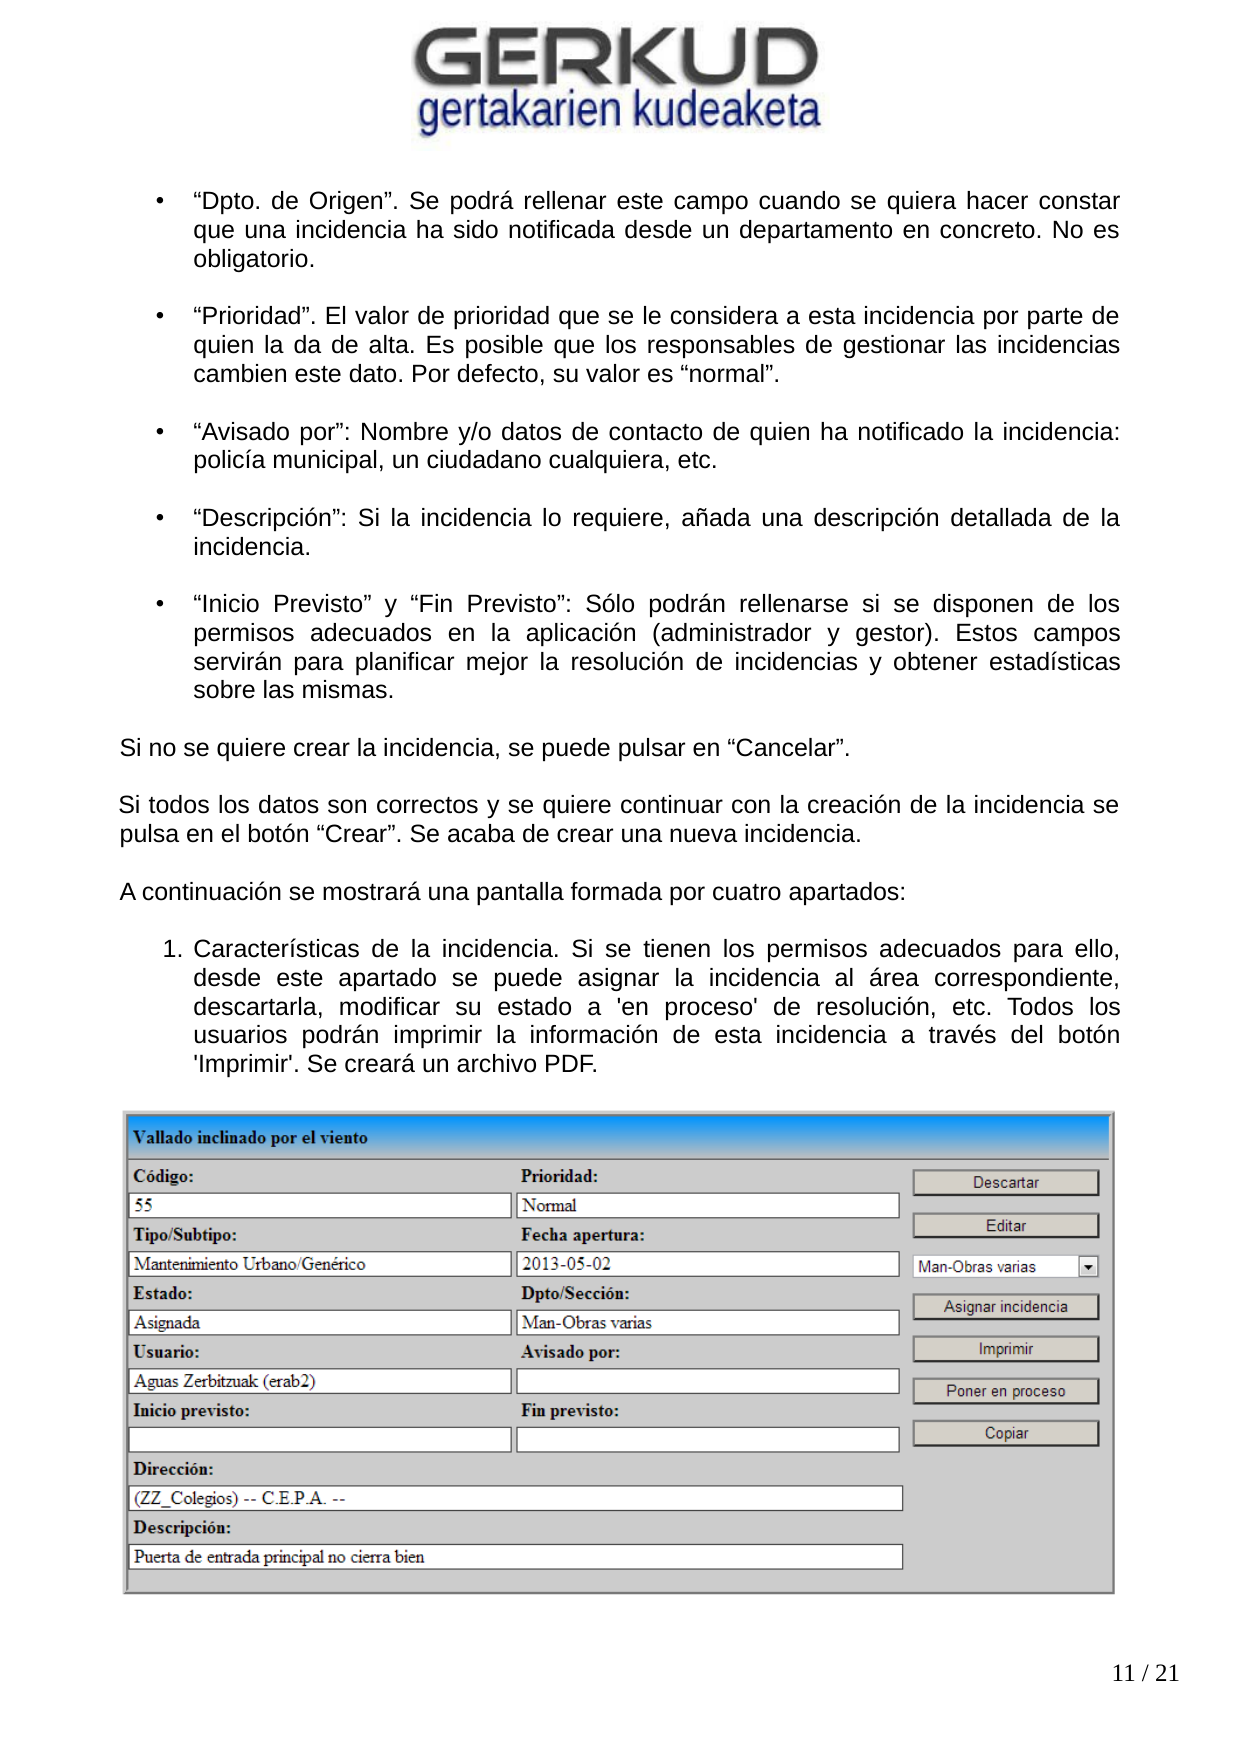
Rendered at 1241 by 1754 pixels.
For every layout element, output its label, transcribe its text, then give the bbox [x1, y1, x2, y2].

list “Inicio Previsto” y “Fin Previsto”: Sólo podrán rellenarse si se disponen de los permisos adecuados en la aplicación (administrador y gestor). Estos campos servirán para planificar mejor la resolución de incidencias y obtener estadísticas sobre las mismas. [156, 589, 1122, 704]
picture [410, 11, 830, 151]
list A continuación se mostrará una pantalla formada por cuatro apartados: [118, 877, 1122, 906]
list Si no se quiere crear la incidencia, se puede pulsar en “Cancelar”. [118, 733, 1122, 762]
text Si todos los datos son correctos y se quiere continuar con la creación de la incidencia se pulsa en el botón “Crear”. Se acaba de crear una nueva incidencia. [118, 791, 1122, 848]
list “Prioridad”. El valor de prioridad que se le considera a esta incidencia por parte de quien la da de alta. Es posible que los responsables de gestionar las incidencias cambien este dato. Por defecto, su valor es “normal”. [156, 301, 1122, 388]
list “Avisado por”: Nombre y/o datos de contacto de quien ha notificado la incidencia: policía municipal, un ciudadano cualquiera, etc. [156, 416, 1122, 474]
picture [118, 1106, 1123, 1599]
list “Dpto. de Origen”. Se podrá rellenar este campo cuando se quiera hacer constar que una incidencia ha sido notificada desde un departamento en concreto. No es obligatorio. [156, 186, 1122, 273]
list “Descripción”: Si la incidencia lo requiere, añada una descripción detallada de la incidencia. [156, 503, 1122, 560]
list Características de la incidencia. Si se tienen los permisos adecuados para ello, desde este apartado se puede asignar la incidencia al área correspondiente, descartarla, modificar su estado a 'en proceso' de resolución, etc. Todos los usuarios podrán imprimir la información de esta incidencia a través del botón 'Imprimir'. Se creará un archivo PDF. [156, 934, 1122, 1078]
